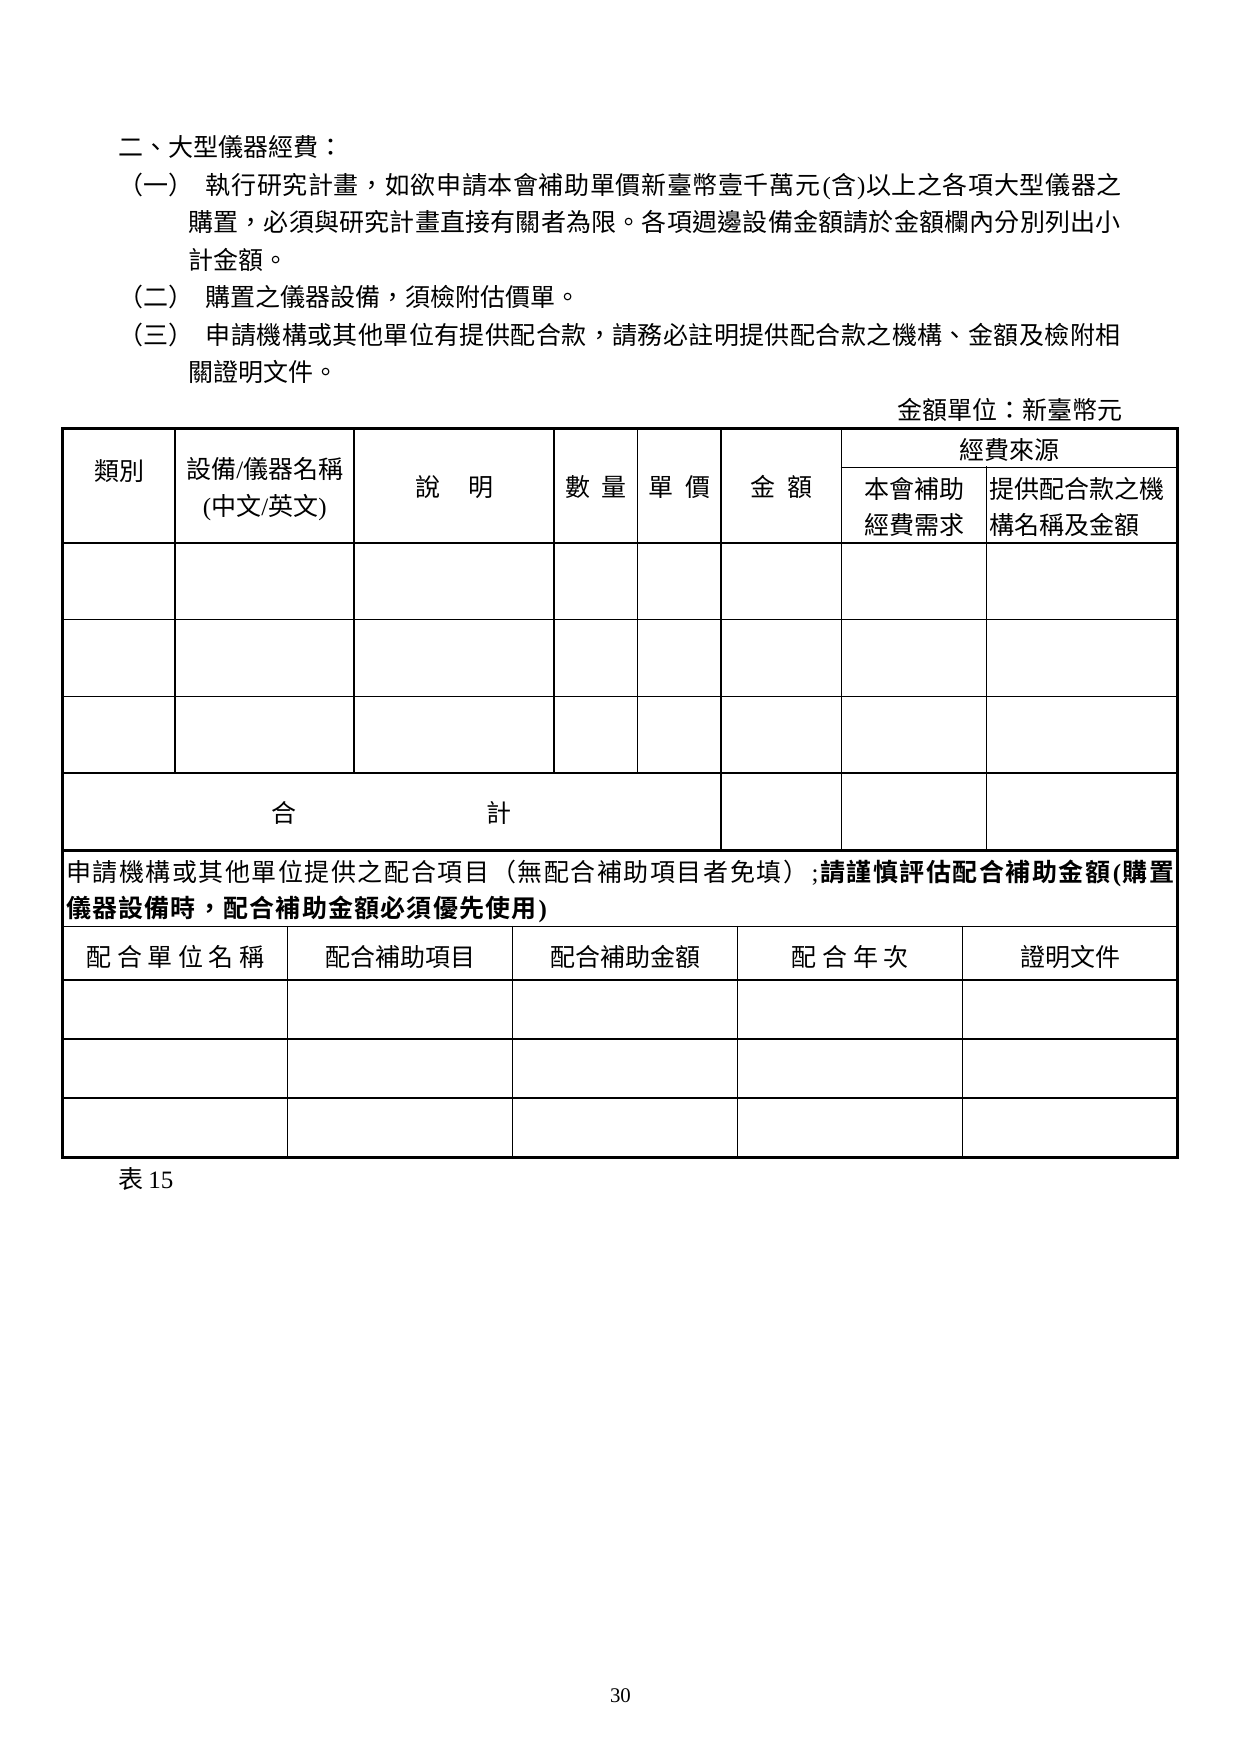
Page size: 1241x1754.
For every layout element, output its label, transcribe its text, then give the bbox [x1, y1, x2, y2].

table_cell [555, 620, 637, 696]
table_cell [288, 1099, 512, 1156]
table_cell [176, 697, 353, 772]
table_cell 配合補助金額 [513, 927, 737, 979]
table_cell [64, 1040, 287, 1097]
table_cell [355, 620, 553, 696]
table_cell [722, 697, 841, 772]
text （一） 執行研究計畫，如欲申請本會補助單價新臺幣壹千萬元(含)以上之各項大型儀器之購置，必須與研究計畫直接有關者為限。各項週邊設備金額請於金額欄內分別列出小計金額。 [118, 164, 1122, 277]
table_cell [513, 1099, 737, 1156]
table_cell 配 合 單 位 名 稱 [64, 927, 287, 979]
text 金額單位：新臺幣元 [118, 389, 1122, 427]
table_cell [64, 1099, 287, 1156]
text 表15 [118, 1159, 1122, 1197]
table_cell [638, 697, 720, 772]
table_cell [176, 620, 353, 696]
table_cell [722, 544, 841, 619]
table_cell [842, 697, 986, 772]
table_cell [355, 697, 553, 772]
table_cell [638, 620, 720, 696]
table_cell [963, 1040, 1176, 1097]
table_header 說 明 [355, 430, 553, 542]
table_cell 配 合 年 次 [738, 927, 962, 979]
table_header 設備/儀器名稱 (中文/英文) [176, 430, 353, 542]
table_cell [987, 620, 1176, 696]
table_cell [555, 697, 637, 772]
table_header 單 價 [638, 430, 720, 542]
table_cell [842, 774, 986, 849]
table_cell 配合補助項目 [288, 927, 512, 979]
table_cell [64, 981, 287, 1038]
table_cell [738, 1040, 962, 1097]
table_cell 申請機構或其他單位提供之配合項目（無配合補助項目者免填）;請謹慎評估配合補助金額(購置儀器設備時，配合補助金額必須優先使用) [64, 852, 1176, 926]
table_cell [987, 774, 1176, 849]
table_cell [722, 774, 841, 849]
table_cell [513, 981, 737, 1038]
table_header 類別 [64, 430, 174, 542]
table_cell [738, 1099, 962, 1156]
table_header 數 量 [555, 430, 637, 542]
table_cell [64, 544, 174, 619]
table_cell [638, 544, 720, 619]
table_cell [64, 697, 174, 772]
table_cell [987, 697, 1176, 772]
table_cell [842, 544, 986, 619]
table_header 經費來源 [842, 430, 1176, 466]
table_cell [176, 544, 353, 619]
table_cell 證明文件 [963, 927, 1176, 979]
table_cell [842, 620, 986, 696]
table_cell 合 計 [64, 774, 720, 849]
table_cell [288, 1040, 512, 1097]
table_cell 本會補助 經費需求 [842, 468, 986, 542]
table_cell [738, 981, 962, 1038]
table_cell [987, 544, 1176, 619]
text （二） 購置之儀器設備，須檢附估價單。 [118, 277, 1122, 314]
table_cell [288, 981, 512, 1038]
text （三） 申請機構或其他單位有提供配合款，請務必註明提供配合款之機構、金額及檢附相關證明文件。 [118, 314, 1122, 389]
table_cell [722, 620, 841, 696]
text 二、大型儀器經費： [118, 127, 1122, 164]
table_cell [64, 620, 174, 696]
table_cell [963, 1099, 1176, 1156]
table_cell 提供配合款之機構名稱及金額 [987, 468, 1176, 542]
table_header 金 額 [722, 430, 841, 542]
table_cell [555, 544, 637, 619]
table_cell [355, 544, 553, 619]
table_cell [513, 1040, 737, 1097]
table_cell [963, 981, 1176, 1038]
